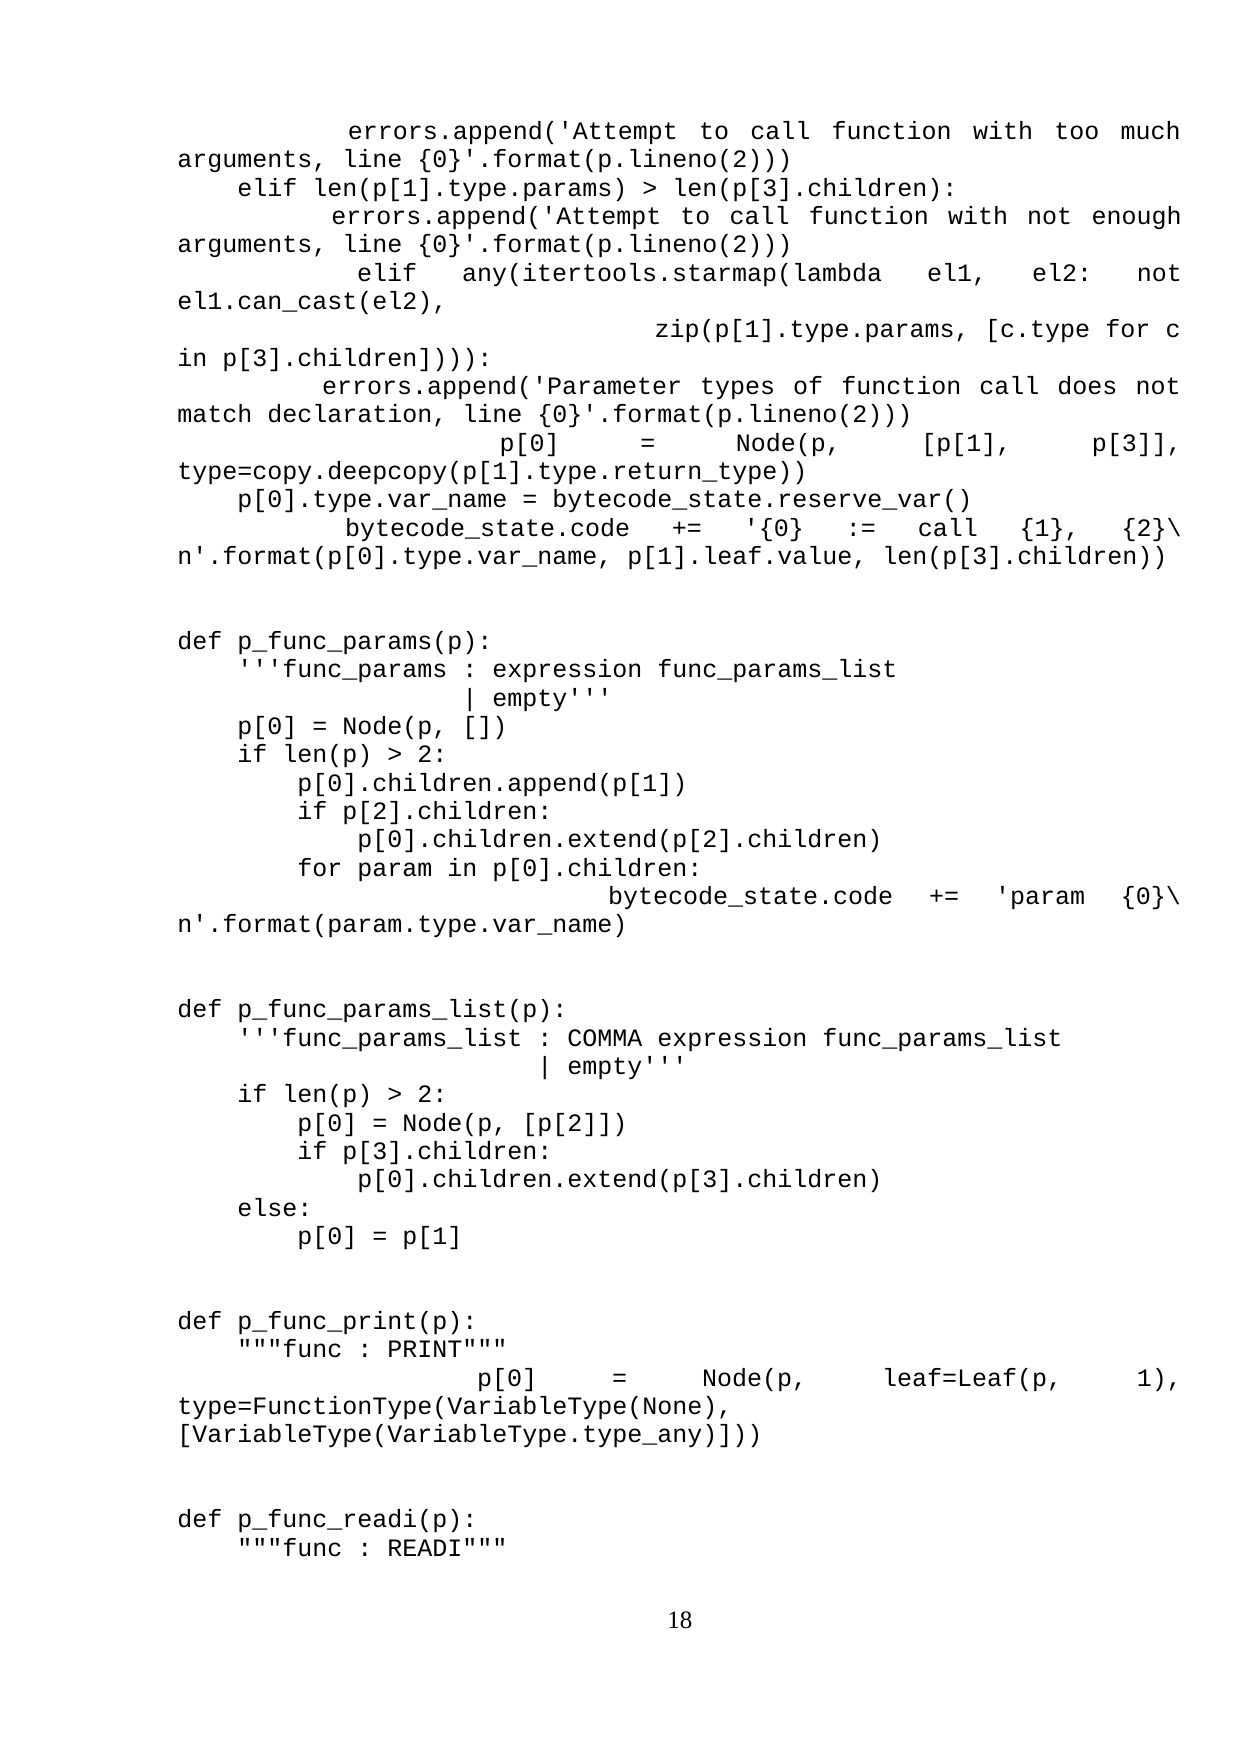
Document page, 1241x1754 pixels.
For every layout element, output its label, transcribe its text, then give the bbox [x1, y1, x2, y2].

text errors.append('Parameter types of function call does not match declaration, line {0}'.format(p.lineno(2))) [177, 373, 1182, 430]
text if p[2].children: [177, 798, 1182, 827]
text """func : PRINT""" [177, 1337, 1182, 1365]
text '''func_params : expression func_params_list [177, 657, 1182, 685]
text elif len(p[1].type.params) > len(p[3].children): [177, 175, 1182, 203]
text '''func_params_list : COMMA expression func_params_list [177, 1025, 1182, 1053]
text | empty''' [177, 1053, 1182, 1082]
text p[0] = Node(p, [p[2]]) [177, 1110, 1182, 1138]
text errors.append('Attempt to call function with not enough arguments, line {0}'.format(p.lineno(2))) [177, 203, 1182, 260]
text p[0].children.extend(p[3].children) [177, 1167, 1182, 1195]
text """func : READI""" [177, 1535, 1182, 1563]
text zip(p[1].type.params, [c.type for c in p[3].children]))): [177, 317, 1182, 373]
text errors.append('Attempt to call function with too much arguments, line {0}'.format(p.lineno(2))) [177, 118, 1182, 175]
text for param in p[0].children: [177, 855, 1182, 883]
text bytecode_state.code += 'param {0}\n'.format(param.type.var_name) [177, 883, 1182, 940]
text bytecode_state.code += '{0} := call {1}, {2}\n'.format(p[0].type.var_name, p[1].leaf.value, len(p[3].children)) [177, 515, 1182, 572]
text if len(p) > 2: [177, 742, 1182, 770]
text p[0] = Node(p, leaf=Leaf(p, 1), type=FunctionType(VariableType(None), [VariableType(VariableType.type_any)])) [177, 1365, 1182, 1450]
text p[0].children.extend(p[2].children) [177, 827, 1182, 855]
text else: [177, 1195, 1182, 1223]
text p[0] = p[1] [177, 1223, 1182, 1252]
text def p_func_params(p): [177, 628, 1182, 657]
text def p_func_print(p): [177, 1308, 1182, 1337]
text def p_func_params_list(p): [177, 997, 1182, 1025]
text | empty''' [177, 685, 1182, 713]
text elif any(itertools.starmap(lambda el1, el2: not el1.can_cast(el2), [177, 260, 1182, 317]
text p[0].children.append(p[1]) [177, 770, 1182, 798]
text p[0] = Node(p, [p[1], p[3]], type=copy.deepcopy(p[1].type.return_type)) [177, 430, 1182, 487]
text p[0].type.var_name = bytecode_state.reserve_var() [177, 487, 1182, 515]
text p[0] = Node(p, []) [177, 713, 1182, 742]
text def p_func_readi(p): [177, 1507, 1182, 1535]
text if p[3].children: [177, 1138, 1182, 1167]
text if len(p) > 2: [177, 1082, 1182, 1110]
